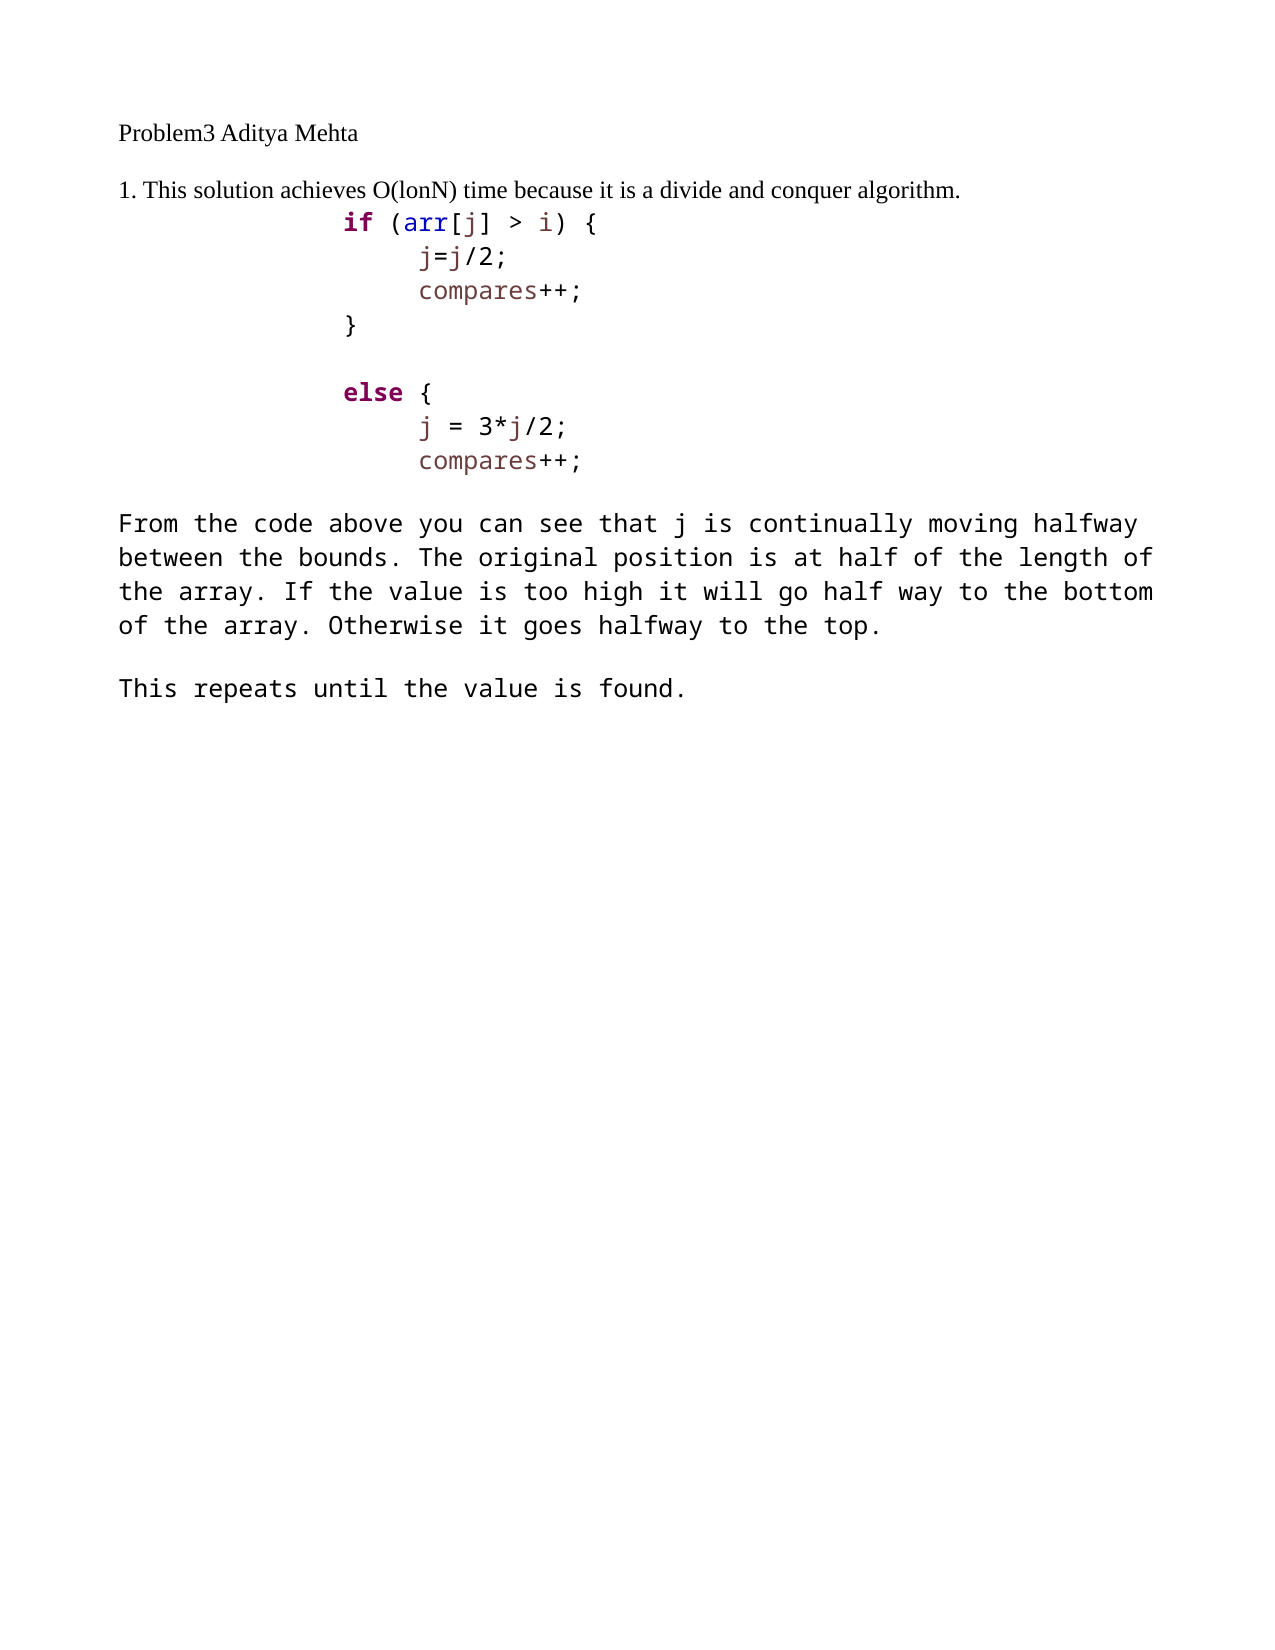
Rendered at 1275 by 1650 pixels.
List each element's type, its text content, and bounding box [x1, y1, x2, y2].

text if (arr[j] > i) { [118, 204, 1157, 238]
text compares++; [118, 272, 1157, 307]
text j = 3*j/2; [118, 409, 1157, 443]
text } [118, 307, 1157, 341]
text From the code above you can see that j is continually moving halfway between the bounds. The original position is at half of the length of the array. If the value is too high it will go half way to the bottom of the array. Otherwise it goes halfway to the top. [118, 506, 1157, 642]
text else { [118, 375, 1157, 409]
text 1. This solution achieves O(lonN) time because it is a divide and conquer algorithm. [118, 176, 1157, 204]
text Problem3 Aditya Mehta [118, 118, 1157, 147]
text j=j/2; [118, 238, 1157, 272]
text compares++; [118, 443, 1157, 477]
text This repeats until the value is found. [118, 671, 1157, 705]
